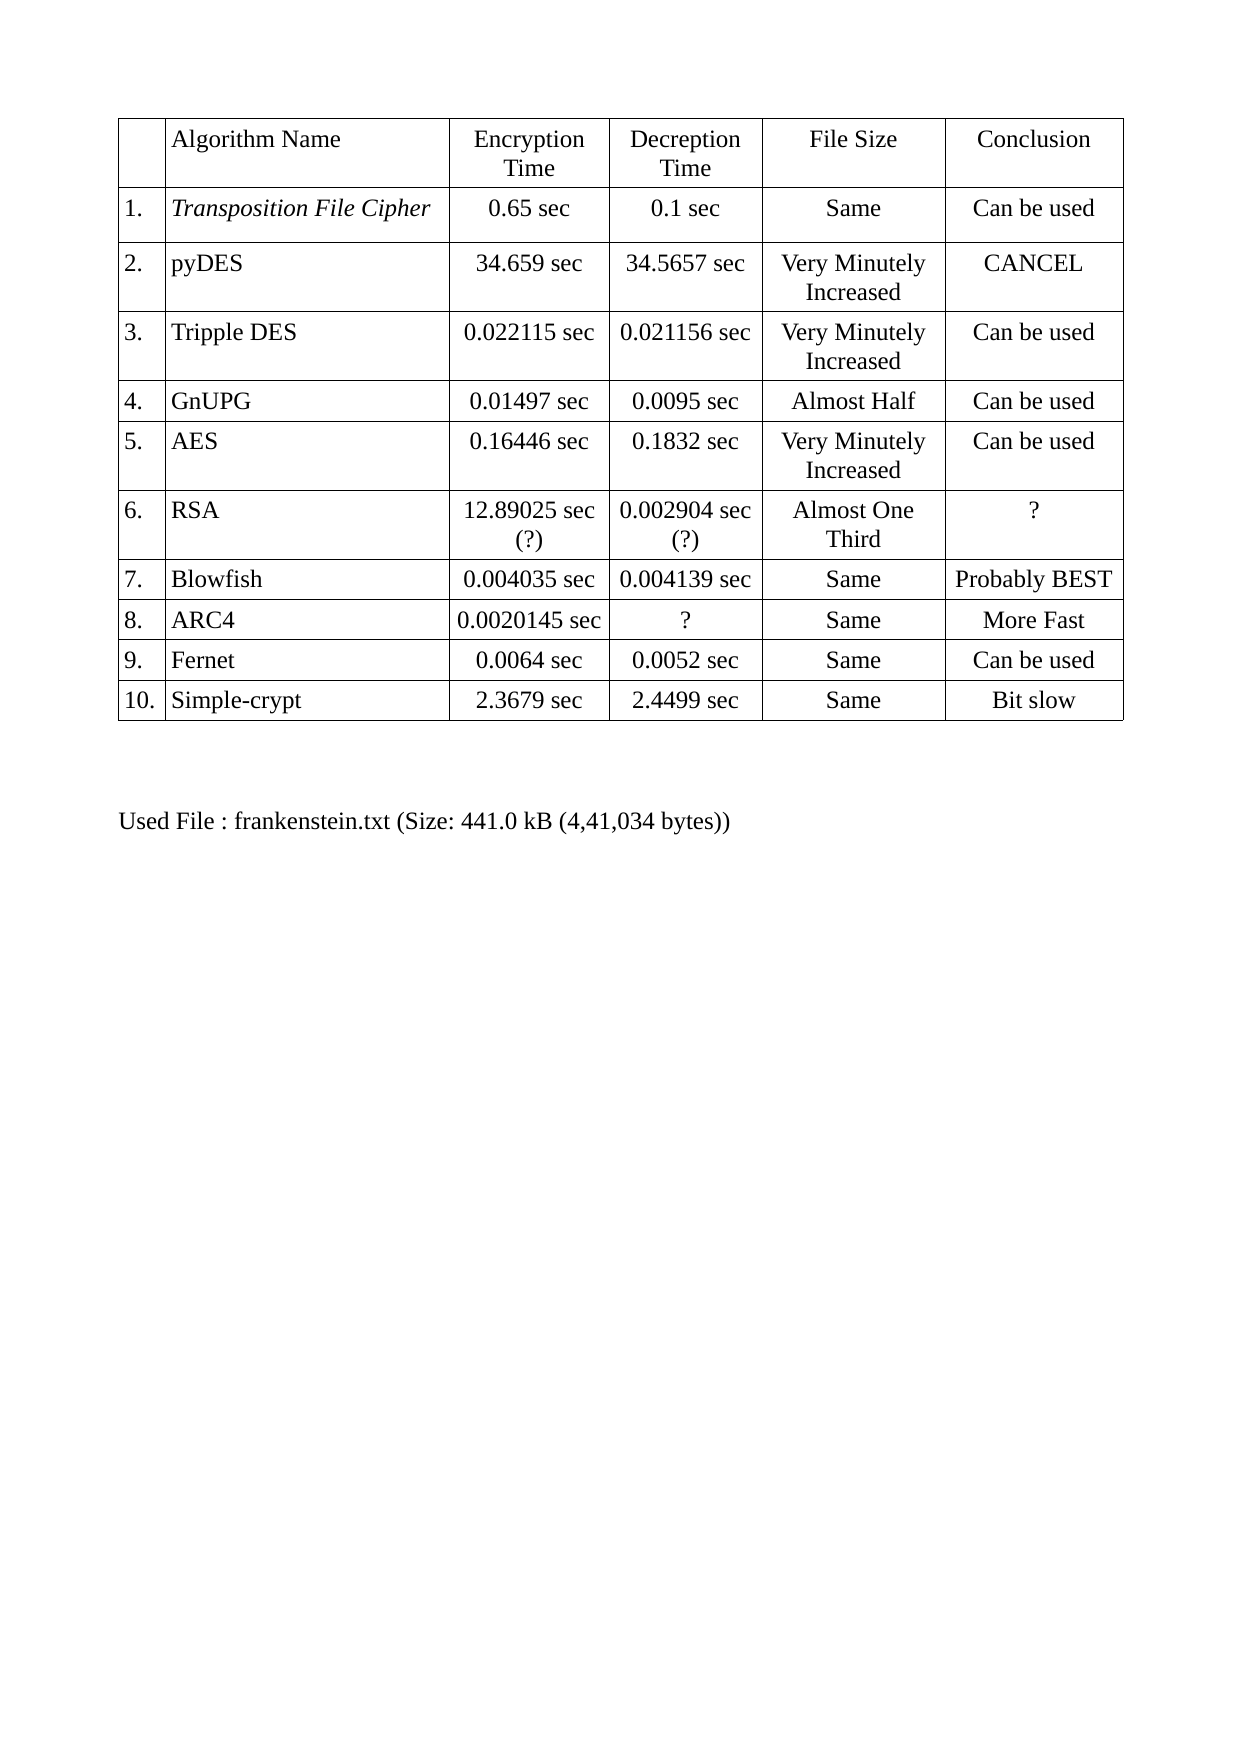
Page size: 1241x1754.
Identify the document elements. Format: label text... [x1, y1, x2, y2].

table_cell Transposition File Cipher [166, 188, 449, 242]
table_cell Almost One Third [763, 491, 945, 559]
text Used File : frankenstein.txt (Size: 441.0 kB (4,41,034 bytes)) [118, 806, 1122, 835]
table_cell 4. [119, 381, 165, 421]
table_cell Bit slow [946, 681, 1123, 720]
table_cell 0.004139 sec [610, 560, 762, 599]
table_cell ? [610, 600, 762, 639]
table_cell Very Minutely Increased [763, 422, 945, 489]
table_cell 34.5657 sec [610, 243, 762, 311]
table_cell Can be used [946, 188, 1123, 242]
table_cell 0.0052 sec [610, 640, 762, 679]
table_cell RSA [166, 491, 449, 559]
table_cell 0.0095 sec [610, 381, 762, 421]
table_cell Probably BEST [946, 560, 1123, 599]
table_cell 34.659 sec [450, 243, 609, 311]
table_header Conclusion [946, 119, 1123, 187]
table_cell Same [763, 640, 945, 679]
table_header [119, 119, 165, 187]
table_cell Very Minutely Increased [763, 243, 945, 311]
table_cell 0.16446 sec [450, 422, 609, 489]
table_header Encryption Time [450, 119, 609, 187]
table_cell CANCEL [946, 243, 1123, 311]
table_cell 10. [119, 681, 165, 720]
table_cell 12.89025 sec (?) [450, 491, 609, 559]
table_cell Can be used [946, 640, 1123, 679]
table_cell 0.021156 sec [610, 312, 762, 380]
table_cell Fernet [166, 640, 449, 679]
table_cell 2.4499 sec [610, 681, 762, 720]
table_cell GnUPG [166, 381, 449, 421]
table_cell Can be used [946, 381, 1123, 421]
table_cell 3. [119, 312, 165, 380]
table_cell Same [763, 681, 945, 720]
table_cell 0.0020145 sec [450, 600, 609, 639]
table_cell Can be used [946, 312, 1123, 380]
table_cell 2.3679 sec [450, 681, 609, 720]
table_cell 0.0064 sec [450, 640, 609, 679]
table_cell 7. [119, 560, 165, 599]
table_cell ? [946, 491, 1123, 559]
table_cell Same [763, 600, 945, 639]
table_cell 0.004035 sec [450, 560, 609, 599]
table_cell Almost Half [763, 381, 945, 421]
table_header Decreption Time [610, 119, 762, 187]
table_cell 9. [119, 640, 165, 679]
table_cell ARC4 [166, 600, 449, 639]
table_cell Blowfish [166, 560, 449, 599]
table_cell 0.1832 sec [610, 422, 762, 489]
table_cell 0.1 sec [610, 188, 762, 242]
table_header File Size [763, 119, 945, 187]
table_cell 8. [119, 600, 165, 639]
table_cell Can be used [946, 422, 1123, 489]
table_cell 2. [119, 243, 165, 311]
table_cell 0.01497 sec [450, 381, 609, 421]
table_cell 5. [119, 422, 165, 489]
table_cell 0.022115 sec [450, 312, 609, 380]
table_cell Very Minutely Increased [763, 312, 945, 380]
table_cell More Fast [946, 600, 1123, 639]
table_cell 0.002904 sec (?) [610, 491, 762, 559]
table_cell Tripple DES [166, 312, 449, 380]
table_cell Same [763, 560, 945, 599]
table_cell 6. [119, 491, 165, 559]
table_cell pyDES [166, 243, 449, 311]
table_cell Simple-crypt [166, 681, 449, 720]
table_cell 1. [119, 188, 165, 242]
table_header Algorithm Name [166, 119, 449, 187]
table_cell Same [763, 188, 945, 242]
table_cell AES [166, 422, 449, 489]
table_cell 0.65 sec [450, 188, 609, 242]
